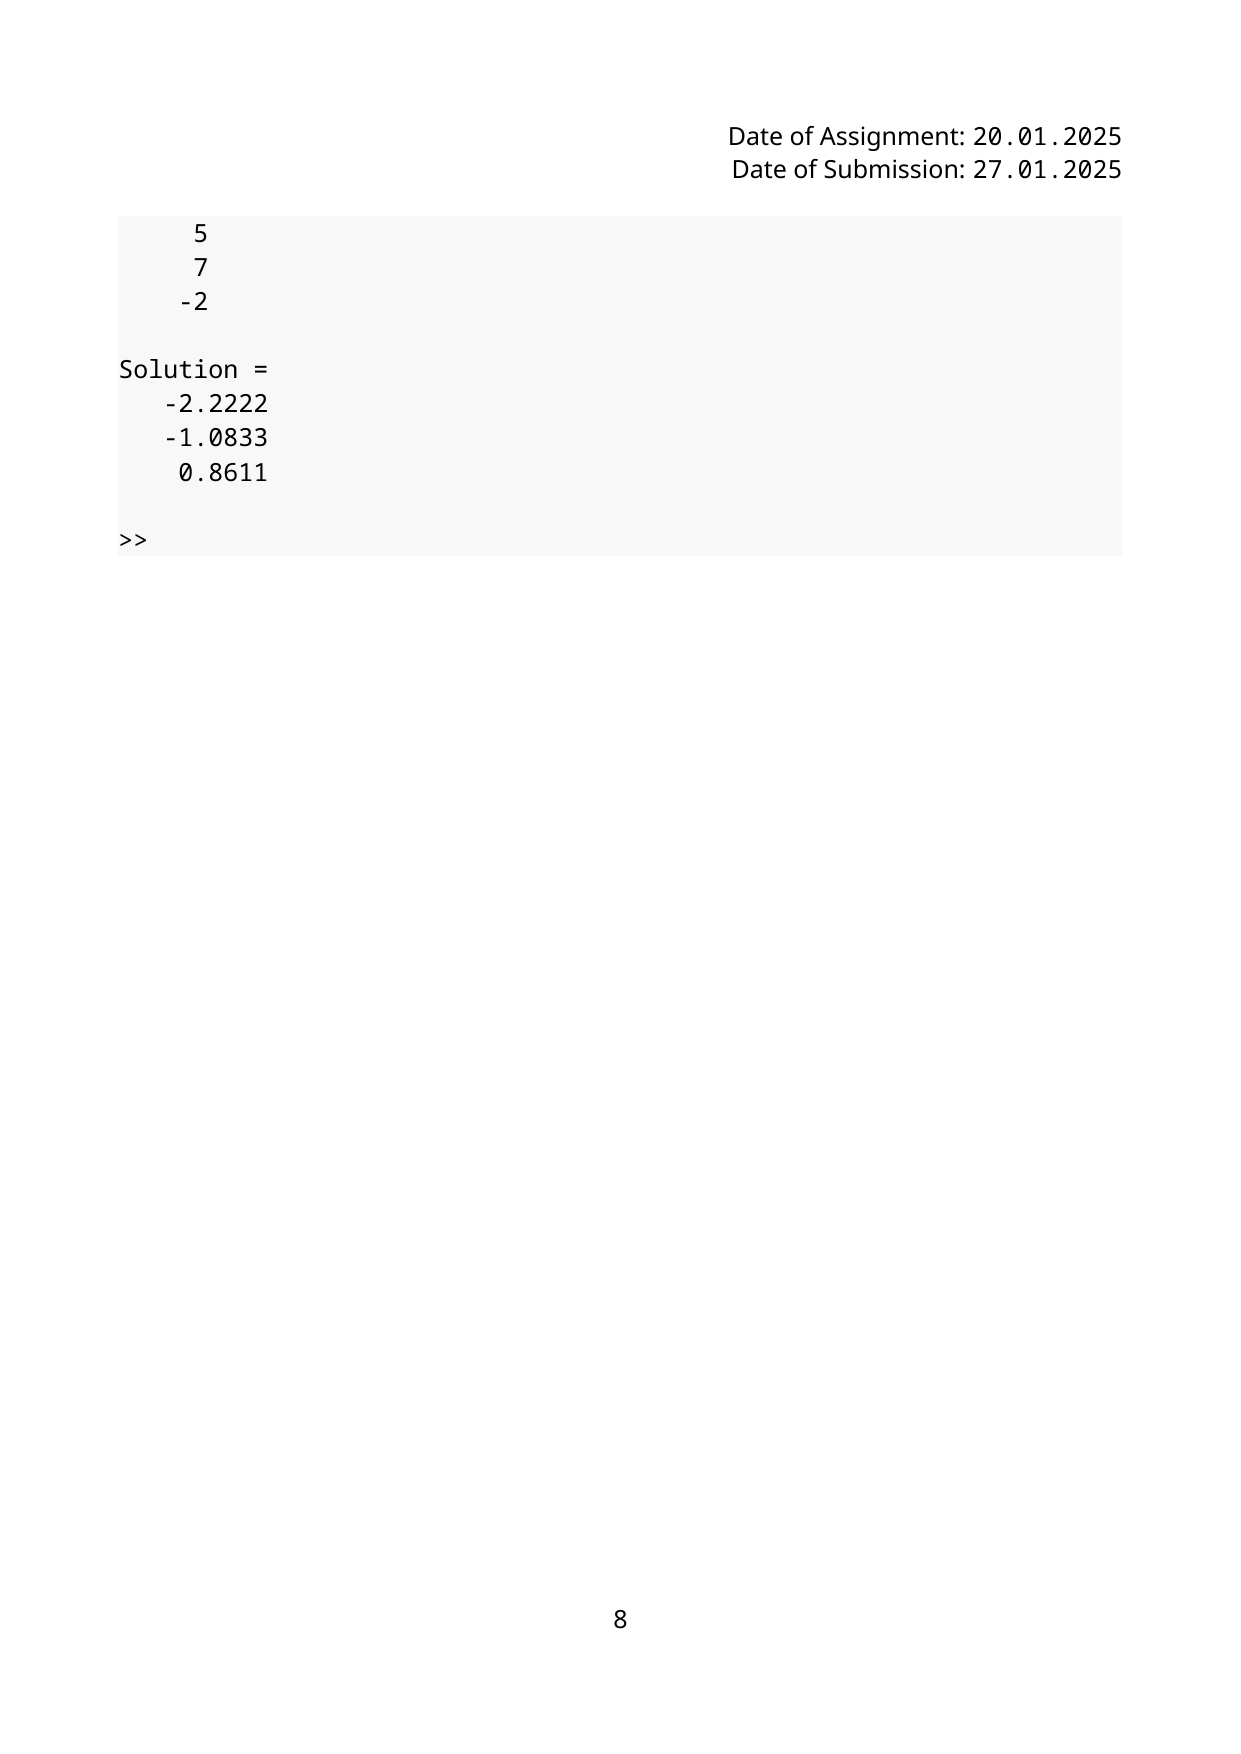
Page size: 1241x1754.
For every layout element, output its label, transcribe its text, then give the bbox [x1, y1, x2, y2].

text 5 [118, 216, 1122, 250]
text 7 [118, 250, 1122, 284]
text >> [118, 522, 1122, 556]
text -1.0833 [118, 420, 1122, 454]
text Solution = [118, 352, 1122, 386]
text -2 [118, 284, 1122, 318]
text -2.2222 [118, 386, 1122, 420]
text 0.8611 [118, 454, 1122, 488]
